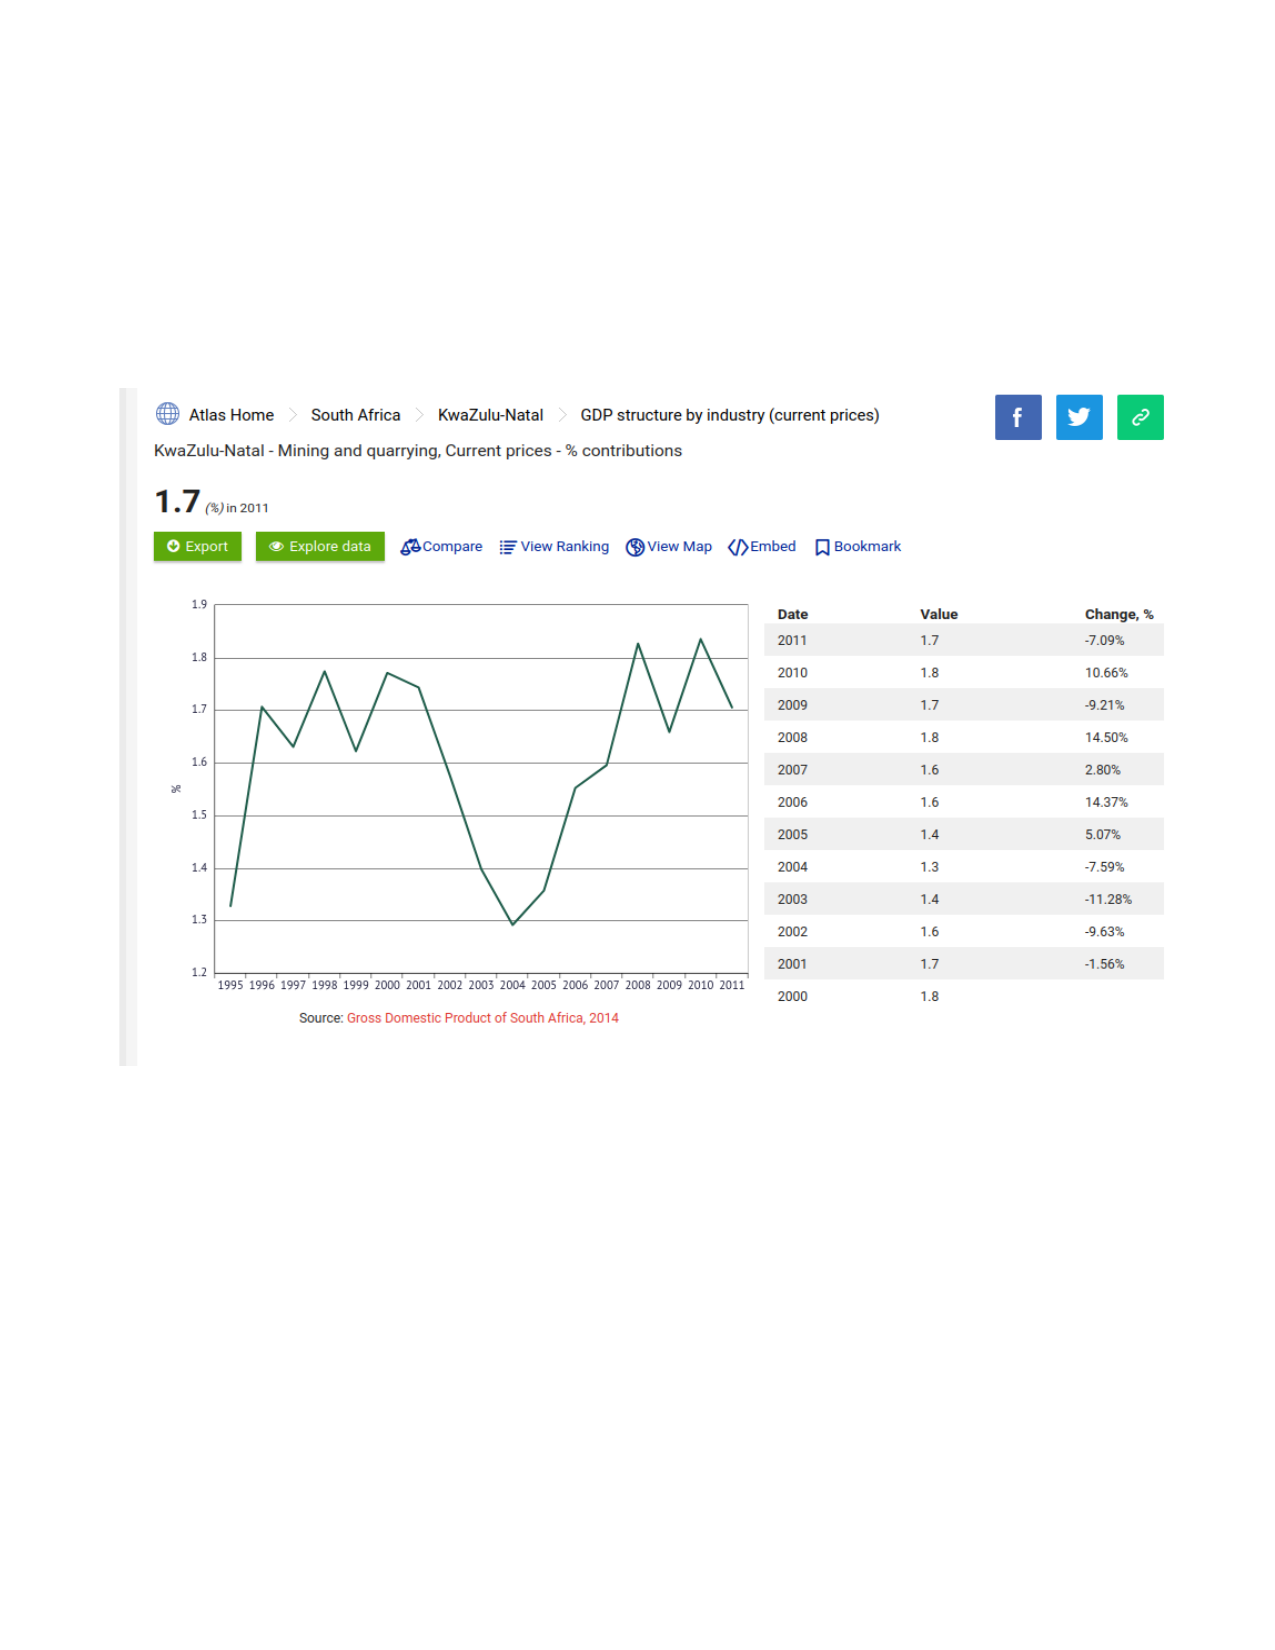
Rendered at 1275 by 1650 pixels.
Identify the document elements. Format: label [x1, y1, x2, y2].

picture [119, 388, 1168, 1066]
